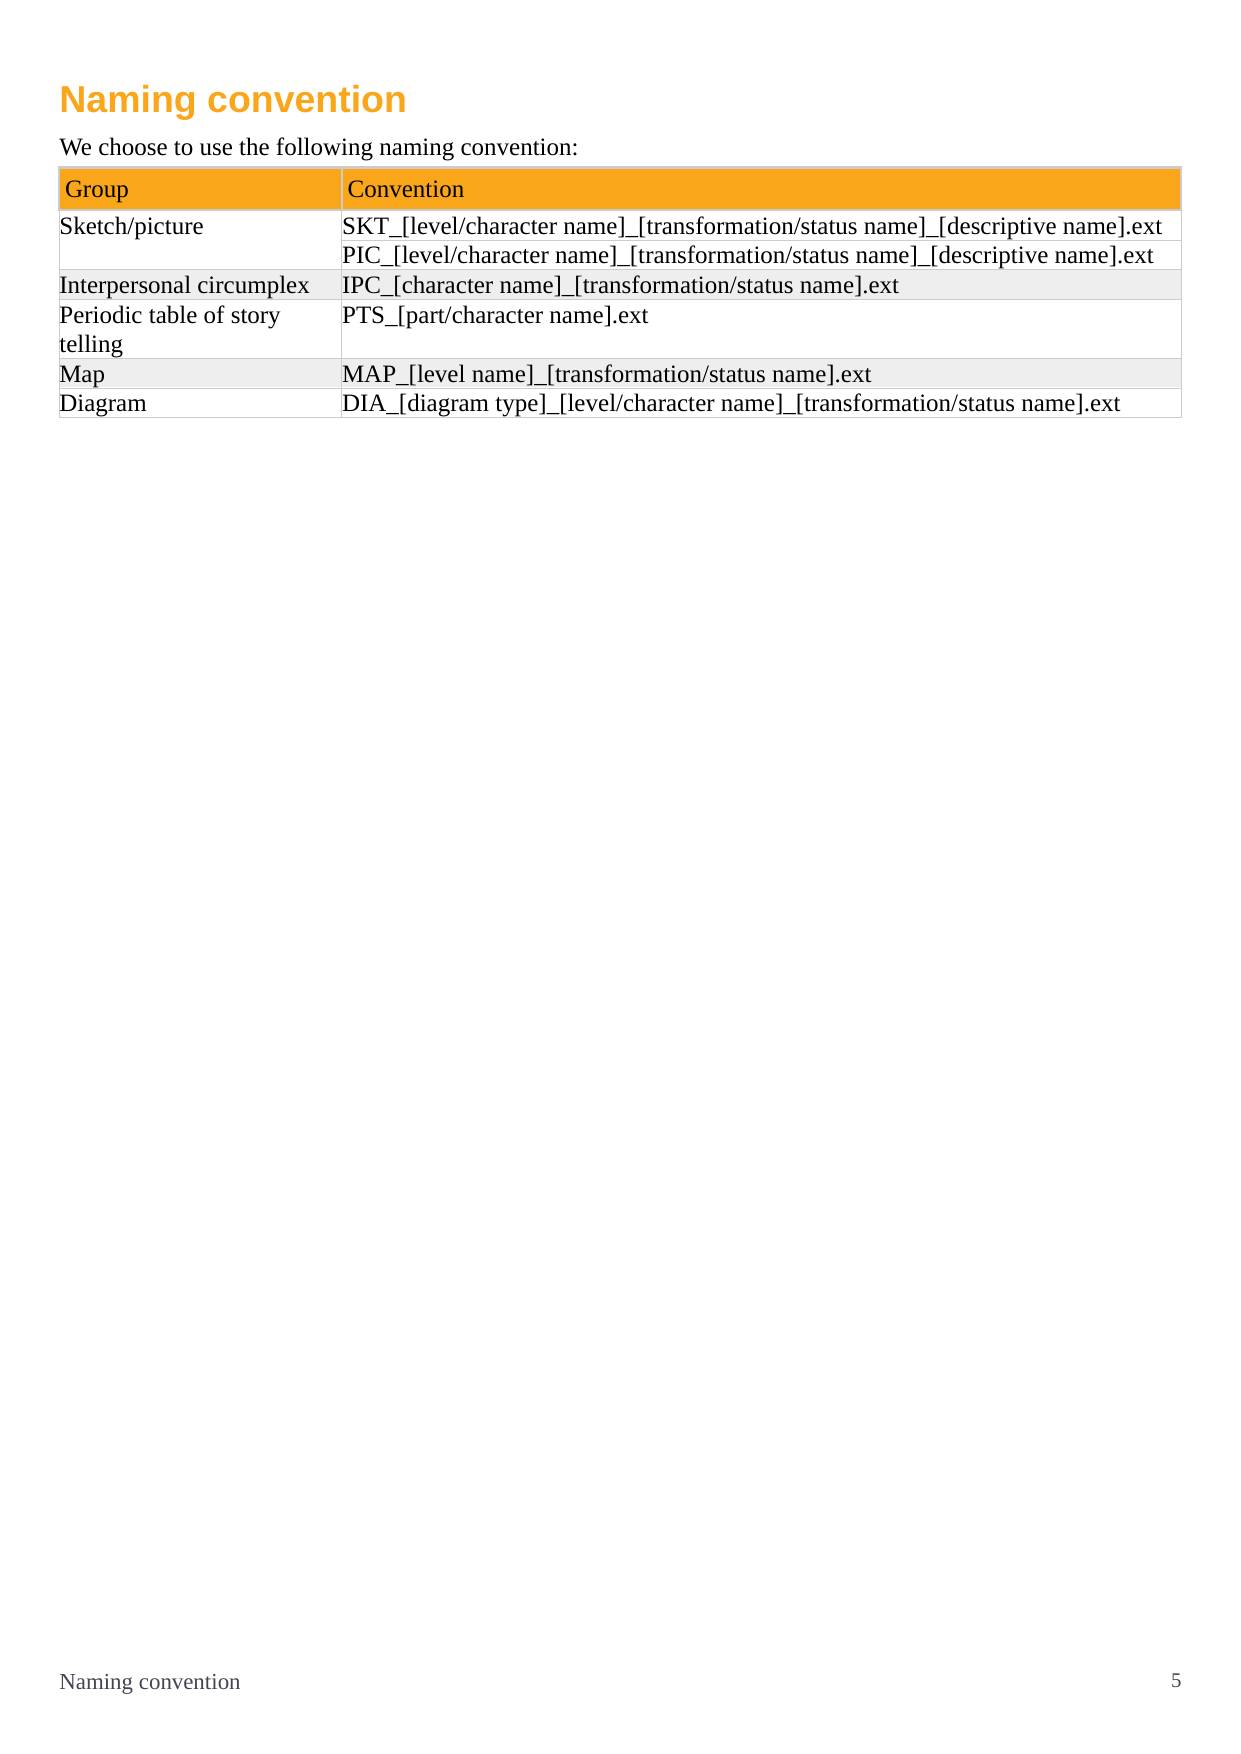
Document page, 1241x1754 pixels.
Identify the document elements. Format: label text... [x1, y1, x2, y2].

table_cell PIC_[level/character name]_[transformation/status name]_[descriptive name].ext [342, 241, 1181, 269]
table_header Convention [343, 169, 1180, 209]
table_cell Sketch/picture [60, 211, 341, 269]
table_cell Diagram [60, 389, 341, 417]
table_cell PTS_[part/character name].ext [342, 300, 1181, 358]
table_cell IPC_[character name]_[transformation/status name].ext [342, 270, 1181, 299]
table_cell Map [60, 359, 341, 387]
text We choose to use the following naming convention: [59, 132, 1181, 160]
table_cell SKT_[level/character name]_[transformation/status name]_[descriptive name].ext [342, 211, 1181, 239]
table_cell Periodic table of story telling [60, 300, 341, 358]
table_cell MAP_[level name]_[transformation/status name].ext [342, 359, 1181, 387]
table_cell DIA_[diagram type]_[level/character name]_[transformation/status name].ext [342, 389, 1181, 417]
subtitle Naming convention [59, 77, 1181, 120]
table_header Group [60, 169, 341, 209]
table_cell Interpersonal circumplex [60, 270, 341, 299]
